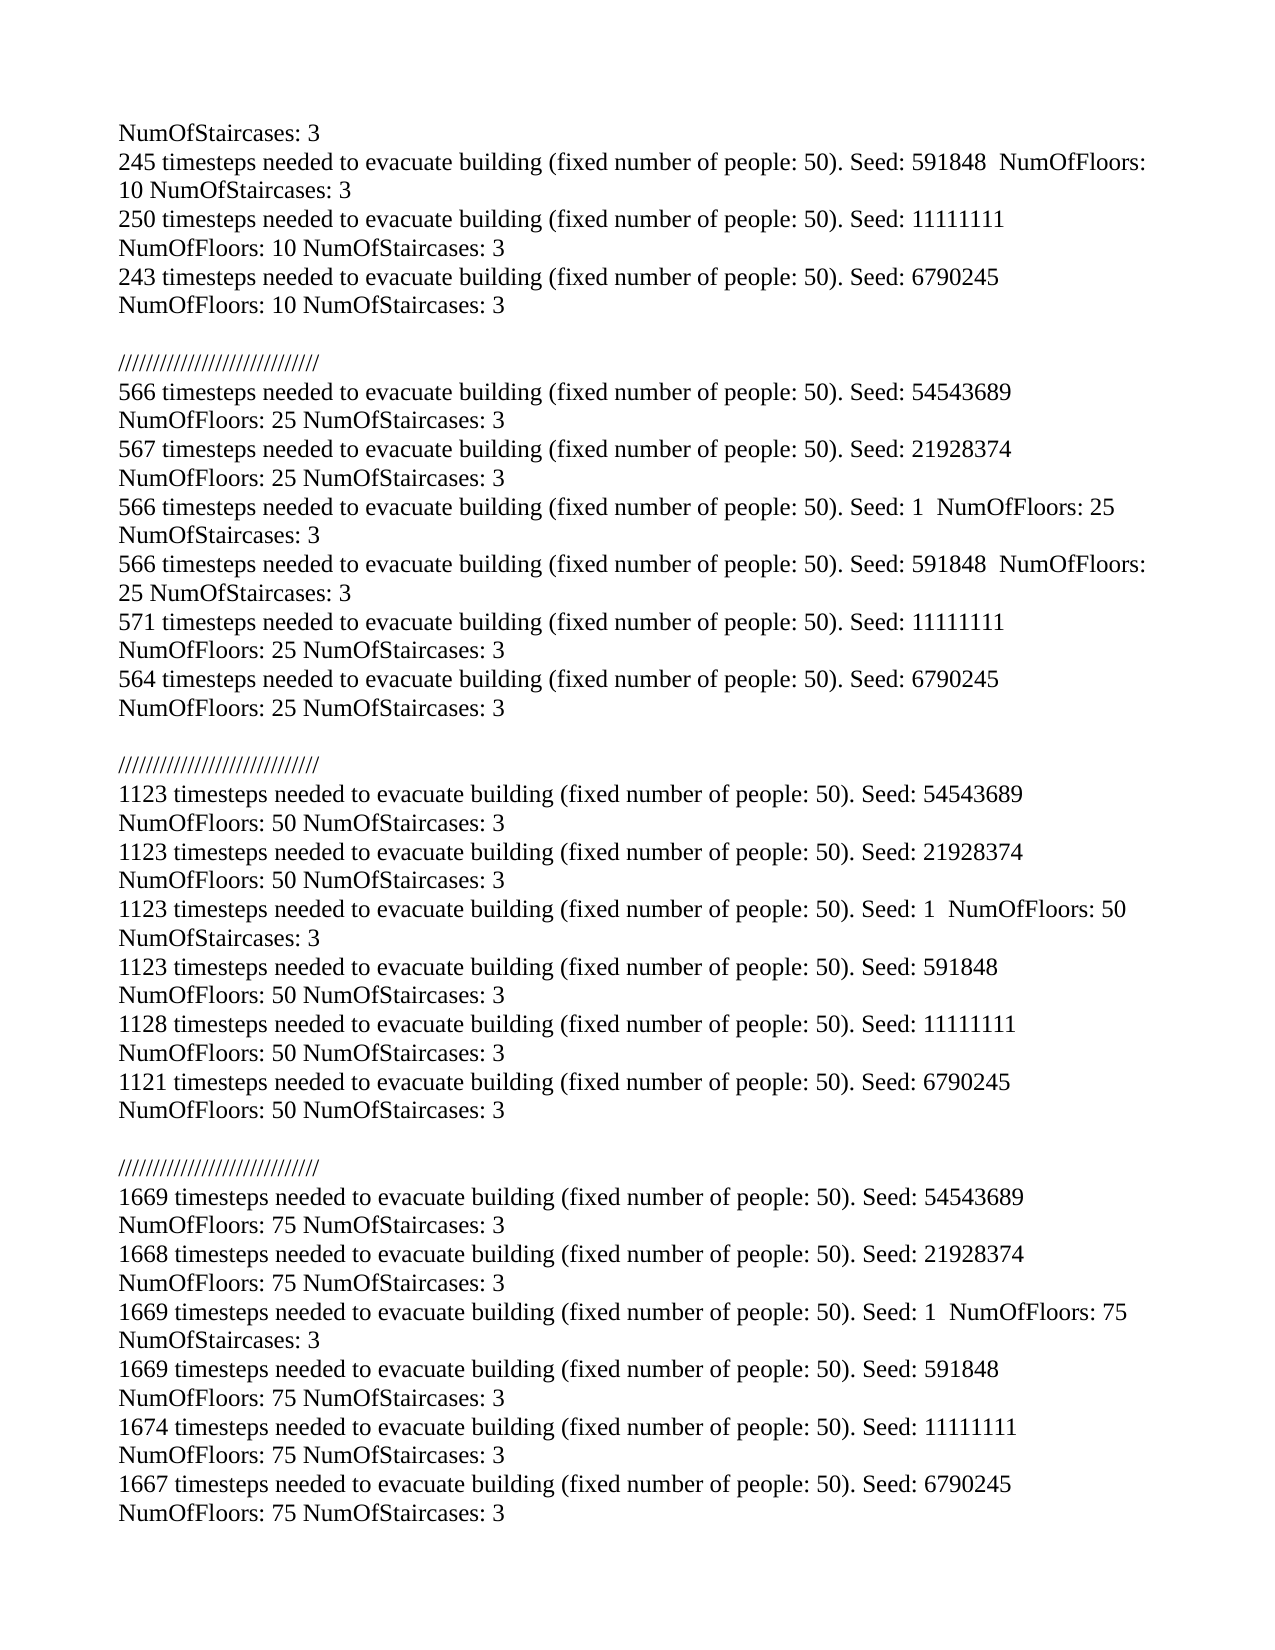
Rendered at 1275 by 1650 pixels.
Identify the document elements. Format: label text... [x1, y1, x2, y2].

text 1128 timesteps needed to evacuate building (fixed number of people: 50). Seed: 11111111 NumOfFloors: 50 NumOfStaircases: 3 [118, 1009, 1157, 1067]
text 1123 timesteps needed to evacuate building (fixed number of people: 50). Seed: 54543689 NumOfFloors: 50 NumOfStaircases: 3 [118, 779, 1157, 837]
text 566 timesteps needed to evacuate building (fixed number of people: 50). Seed: 1 NumOfFloors: 25 NumOfStaircases: 3 [118, 492, 1157, 549]
text 566 timesteps needed to evacuate building (fixed number of people: 50). Seed: 54543689 NumOfFloors: 25 NumOfStaircases: 3 [118, 377, 1157, 434]
text NumOfStaircases: 3 [118, 118, 1157, 147]
text 1121 timesteps needed to evacuate building (fixed number of people: 50). Seed: 6790245 NumOfFloors: 50 NumOfStaircases: 3 [118, 1067, 1157, 1124]
text 245 timesteps needed to evacuate building (fixed number of people: 50). Seed: 591848 NumOfFloors: 10 NumOfStaircases: 3 [118, 147, 1157, 204]
text 1123 timesteps needed to evacuate building (fixed number of people: 50). Seed: 1 NumOfFloors: 50 NumOfStaircases: 3 [118, 894, 1157, 952]
text 1123 timesteps needed to evacuate building (fixed number of people: 50). Seed: 591848 NumOfFloors: 50 NumOfStaircases: 3 [118, 952, 1157, 1009]
text ///////////////////////////// [118, 348, 1157, 377]
text 250 timesteps needed to evacuate building (fixed number of people: 50). Seed: 11111111 NumOfFloors: 10 NumOfStaircases: 3 [118, 204, 1157, 262]
text 566 timesteps needed to evacuate building (fixed number of people: 50). Seed: 591848 NumOfFloors: 25 NumOfStaircases: 3 [118, 549, 1157, 607]
text ///////////////////////////// [118, 1153, 1157, 1182]
text 567 timesteps needed to evacuate building (fixed number of people: 50). Seed: 21928374 NumOfFloors: 25 NumOfStaircases: 3 [118, 434, 1157, 492]
text 1667 timesteps needed to evacuate building (fixed number of people: 50). Seed: 6790245 NumOfFloors: 75 NumOfStaircases: 3 [118, 1469, 1157, 1527]
text 243 timesteps needed to evacuate building (fixed number of people: 50). Seed: 6790245 NumOfFloors: 10 NumOfStaircases: 3 [118, 262, 1157, 319]
text 1123 timesteps needed to evacuate building (fixed number of people: 50). Seed: 21928374 NumOfFloors: 50 NumOfStaircases: 3 [118, 837, 1157, 894]
text 564 timesteps needed to evacuate building (fixed number of people: 50). Seed: 6790245 NumOfFloors: 25 NumOfStaircases: 3 [118, 664, 1157, 722]
text 1669 timesteps needed to evacuate building (fixed number of people: 50). Seed: 591848 NumOfFloors: 75 NumOfStaircases: 3 [118, 1354, 1157, 1412]
text 1669 timesteps needed to evacuate building (fixed number of people: 50). Seed: 54543689 NumOfFloors: 75 NumOfStaircases: 3 [118, 1182, 1157, 1239]
text 1669 timesteps needed to evacuate building (fixed number of people: 50). Seed: 1 NumOfFloors: 75 NumOfStaircases: 3 [118, 1297, 1157, 1354]
text ///////////////////////////// [118, 751, 1157, 779]
text 1668 timesteps needed to evacuate building (fixed number of people: 50). Seed: 21928374 NumOfFloors: 75 NumOfStaircases: 3 [118, 1239, 1157, 1297]
text 1674 timesteps needed to evacuate building (fixed number of people: 50). Seed: 11111111 NumOfFloors: 75 NumOfStaircases: 3 [118, 1412, 1157, 1469]
text 571 timesteps needed to evacuate building (fixed number of people: 50). Seed: 11111111 NumOfFloors: 25 NumOfStaircases: 3 [118, 607, 1157, 664]
